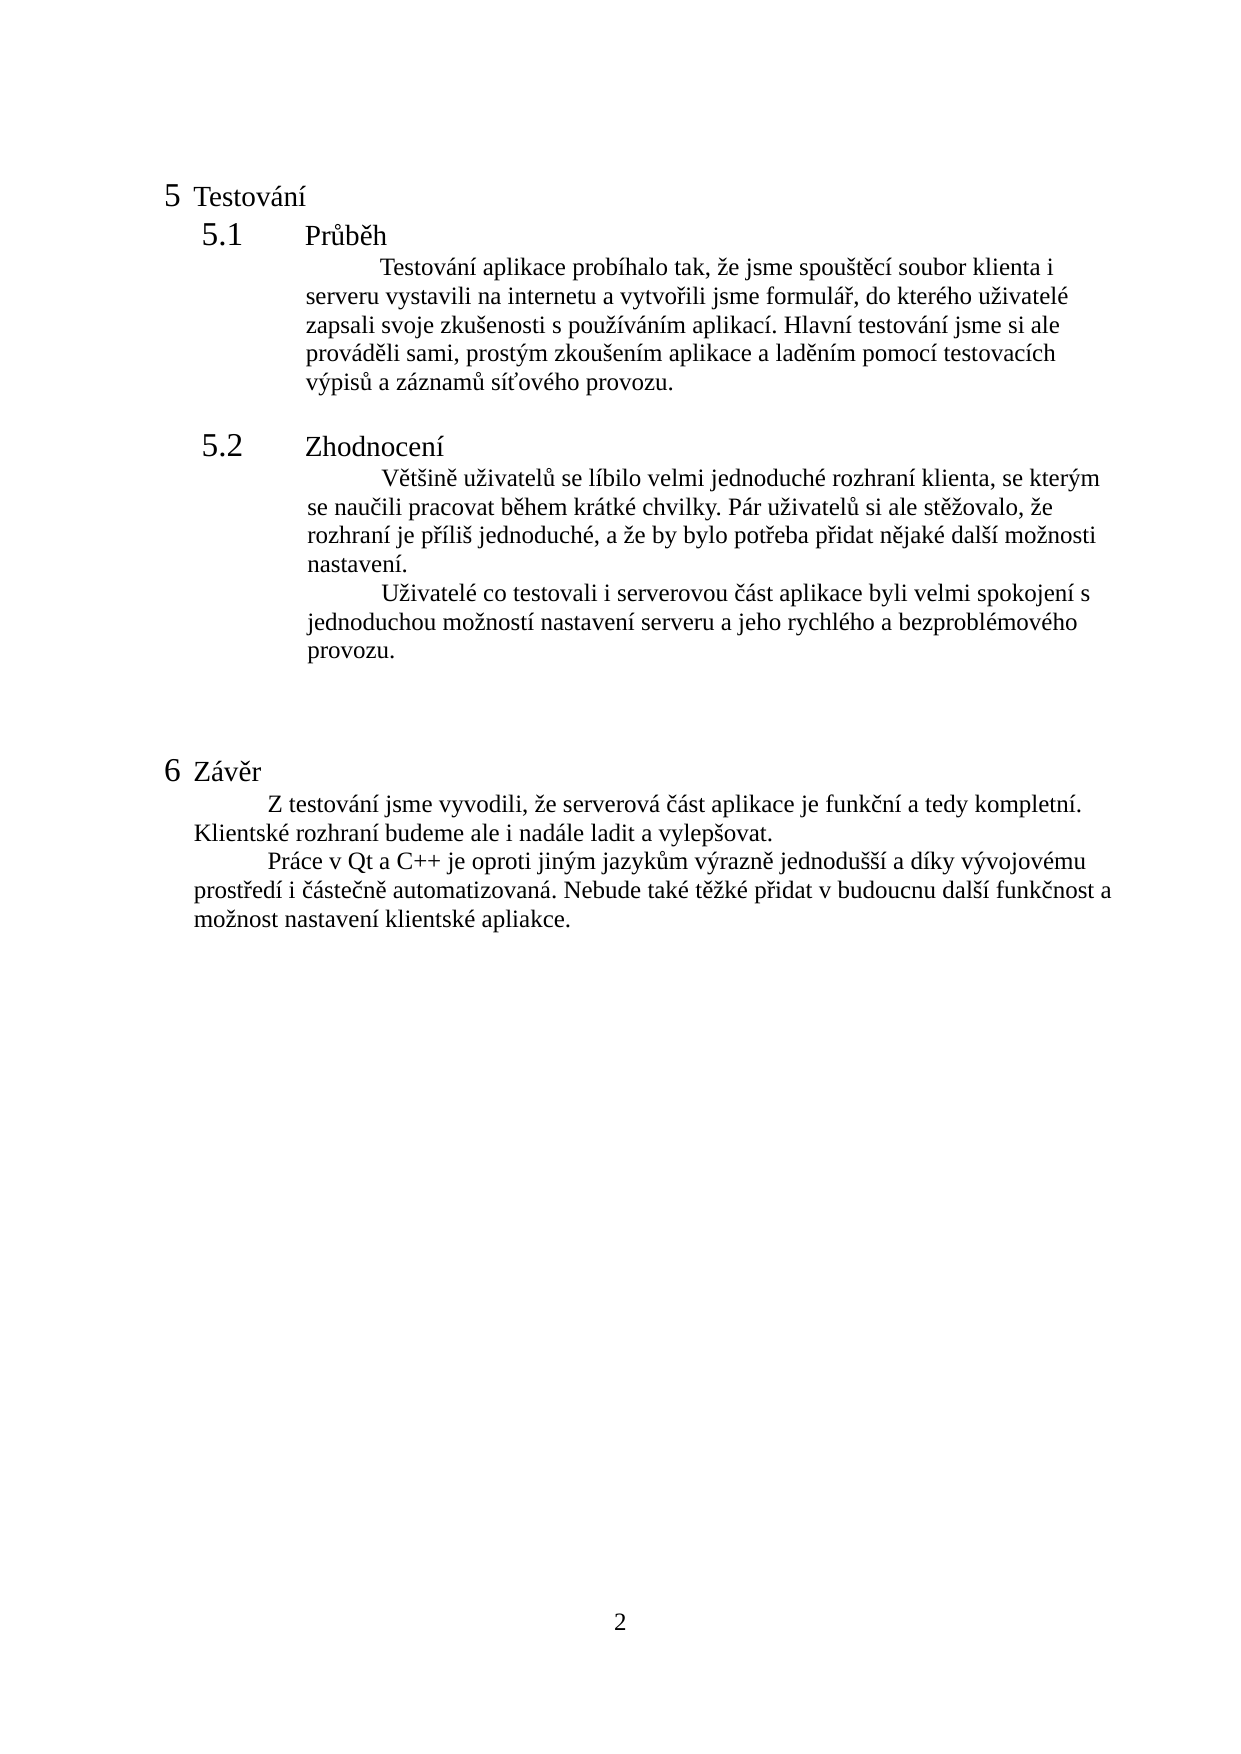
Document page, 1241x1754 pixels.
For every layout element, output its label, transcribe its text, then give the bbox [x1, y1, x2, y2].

text Většině uživatelů se líbilo velmi jednoduché rozhraní klienta, se kterým se naučili pracovat během krátké chvilky. Pár uživatelů si ale stěžovalo, že rozhraní je příliš jednoduché, a že by bylo potřeba přidat nějaké další možnosti nastavení. [307, 463, 1122, 578]
text Uživatelé co testovali i serverovou část aplikace byli velmi spokojení s jednoduchou možností nastavení serveru a jeho rychlého a bezproblémového provozu. [307, 578, 1122, 664]
list Testování [156, 176, 1122, 214]
text Z testování jsme vyvodili, že serverová část aplikace je funkční a tedy kompletní. Klientské rozhraní budeme ale i nadále ladit a vylepšovat. [193, 789, 1122, 846]
list Zhodnocení [193, 425, 1122, 463]
text Práce v Qt a C++ je oproti jiným jazykům výrazně jednodušší a díky vývojovému prostředí i částečně automatizovaná. Nebude také těžké přidat v budoucnu další funkčnost a možnost nastavení klientské apliakce. [193, 846, 1122, 933]
list Závěr [156, 751, 1122, 789]
list Průběh [193, 214, 1122, 252]
text Testování aplikace probíhalo tak, že jsme spouštěcí soubor klienta i serveru vystavili na internetu a vytvořili jsme formulář, do kterého uživatelé zapsali svoje zkušenosti s používáním aplikací. Hlavní testování jsme si ale prováděli sami, prostým zkoušením aplikace a laděním pomocí testovacích výpisů a záznamů síťového provozu. [306, 252, 1122, 396]
